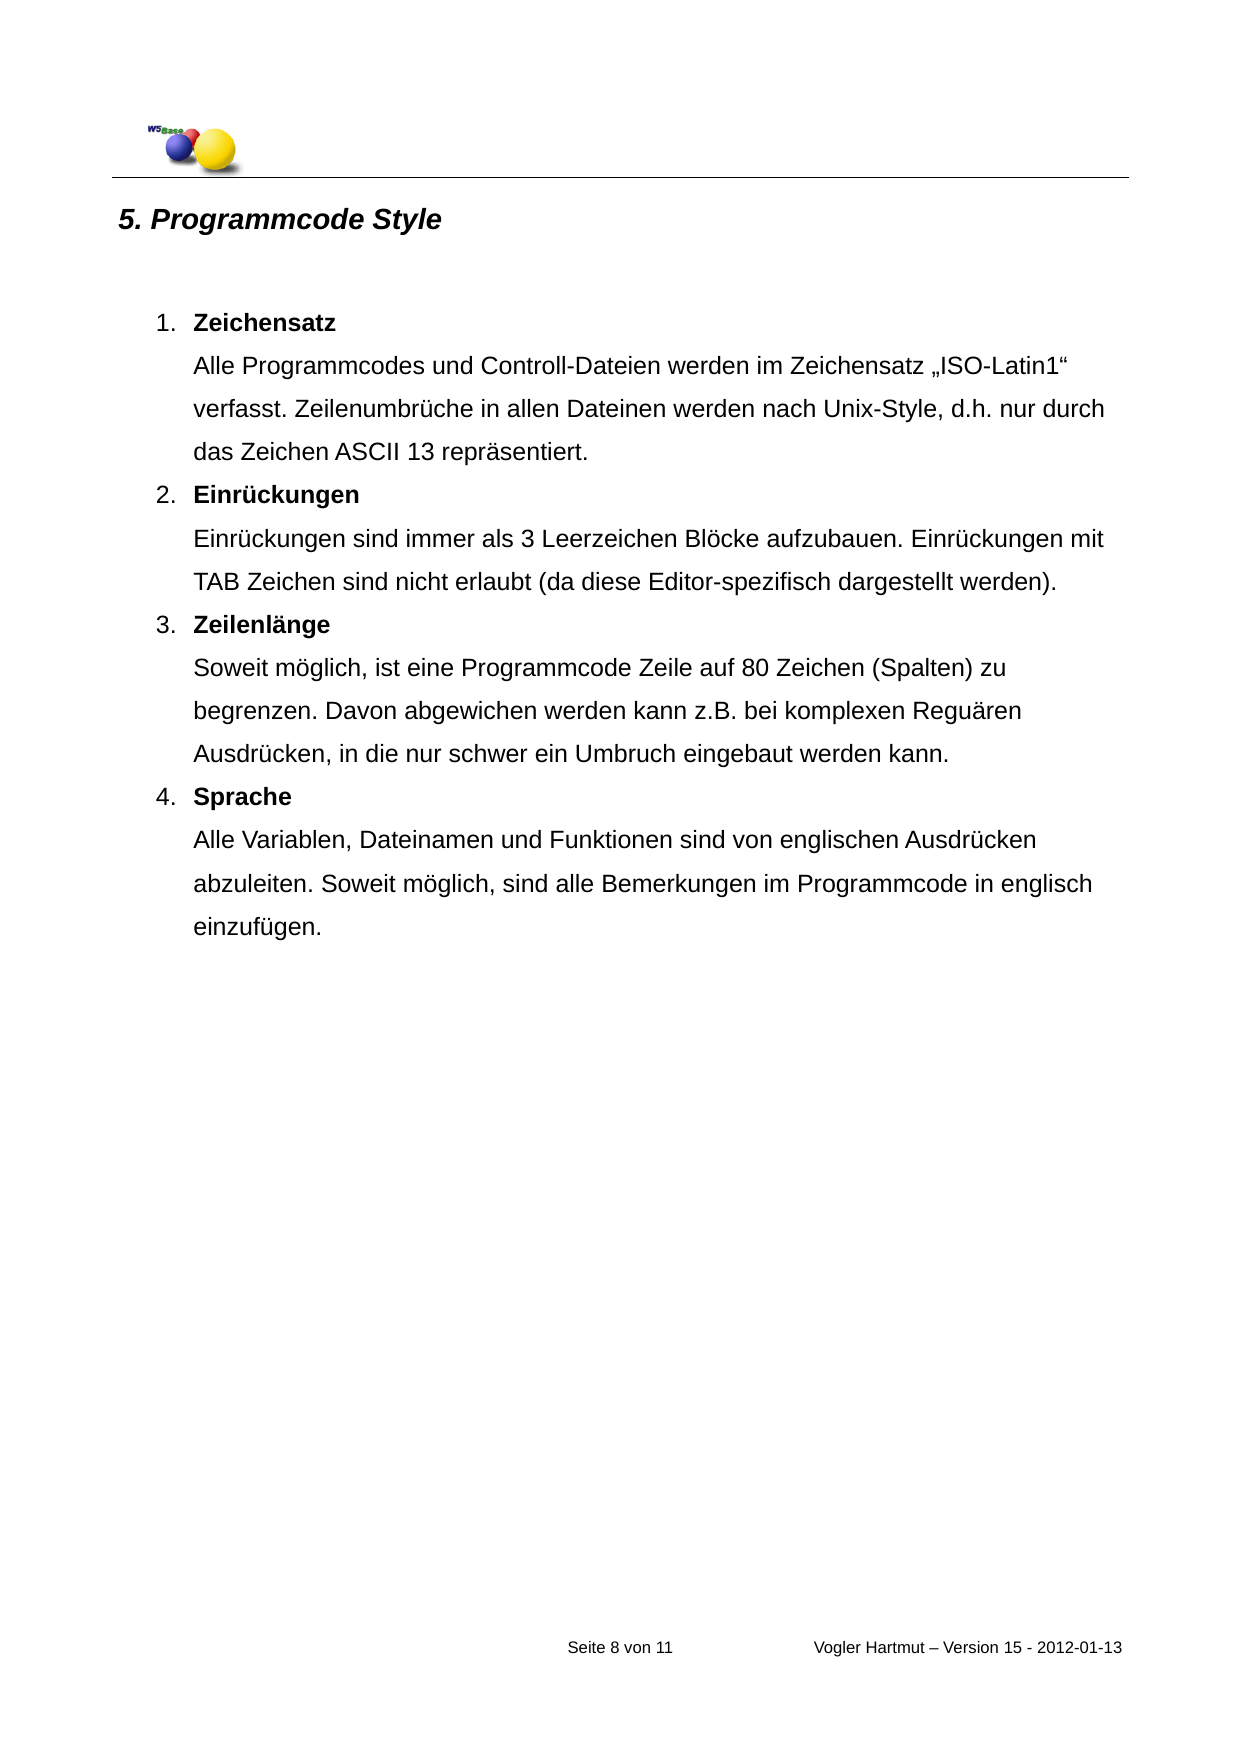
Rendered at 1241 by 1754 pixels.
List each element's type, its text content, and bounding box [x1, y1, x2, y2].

picture [116, 119, 270, 177]
list Zeilenlänge Soweit möglich, ist eine Programmcode Zeile auf 80 Zeichen (Spalten) zu begrenzen. Davon abgewichen werden kann z.B. bei komplexen Reguären Ausdrücken, in die nur schwer ein Umbruch eingebaut werden kann. [156, 610, 1122, 768]
list Sprache Alle Variablen, Dateinamen und Funktionen sind von englischen Ausdrücken abzuleiten. Soweit möglich, sind alle Bemerkungen im Programmcode in englisch einzufügen. [156, 782, 1122, 941]
list Einrückungen Einrückungen sind immer als 3 Leerzeichen Blöcke aufzubauen. Einrückungen mit TAB Zeichen sind nicht erlaubt (da diese Editor-spezifisch dargestellt werden). [156, 481, 1122, 596]
list Zeichensatz Alle Programmcodes und Controll-Dateien werden im Zeichensatz „ISO-Latin1“ verfasst. Zeilenumbrüche in allen Dateinen werden nach Unix-Style, d.h. nur durch das Zeichen ASCII 13 repräsentiert. [156, 308, 1122, 466]
subtitle 5. Programmcode Style [118, 202, 1122, 236]
